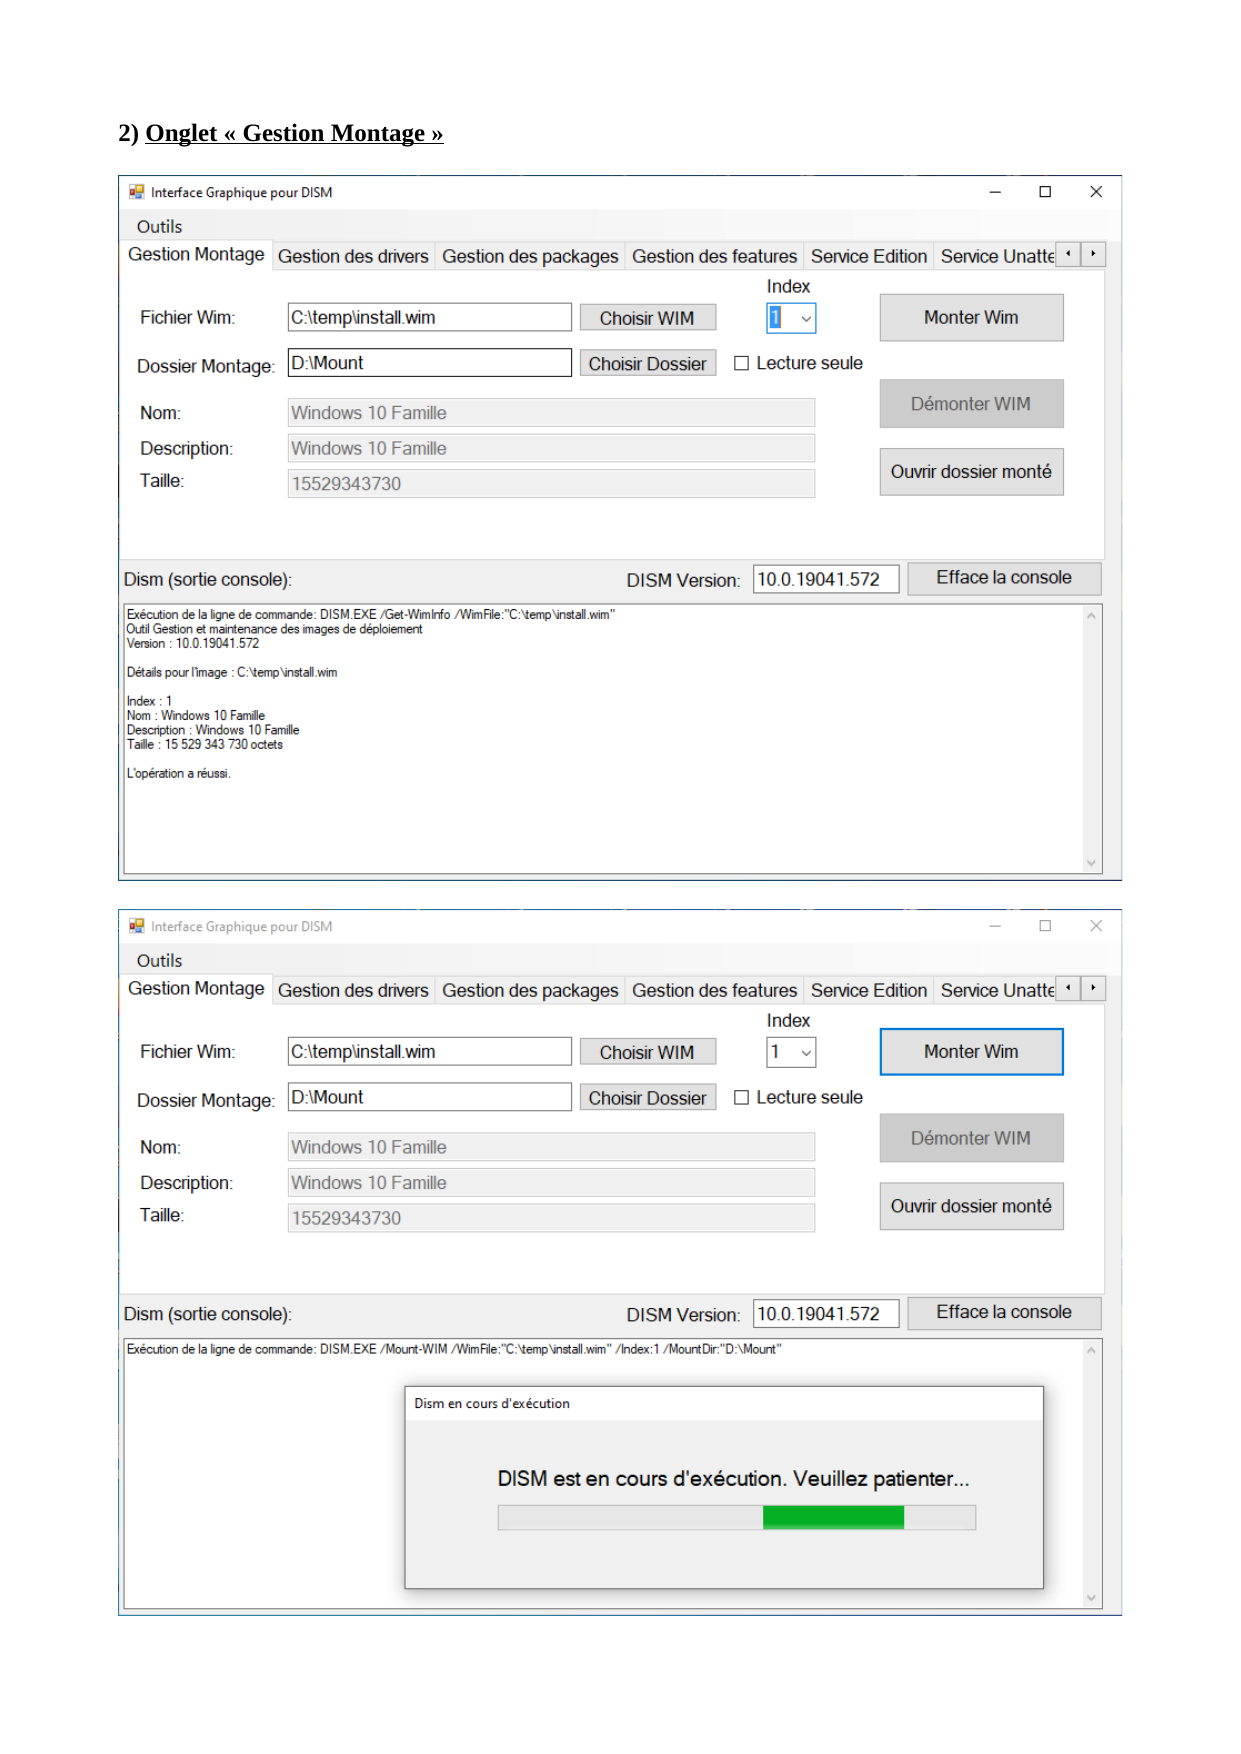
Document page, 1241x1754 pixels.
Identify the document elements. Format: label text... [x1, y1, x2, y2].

picture [118, 909, 1123, 1616]
picture [118, 175, 1123, 881]
text 2) Onglet « Gestion Montage » [118, 118, 1122, 147]
